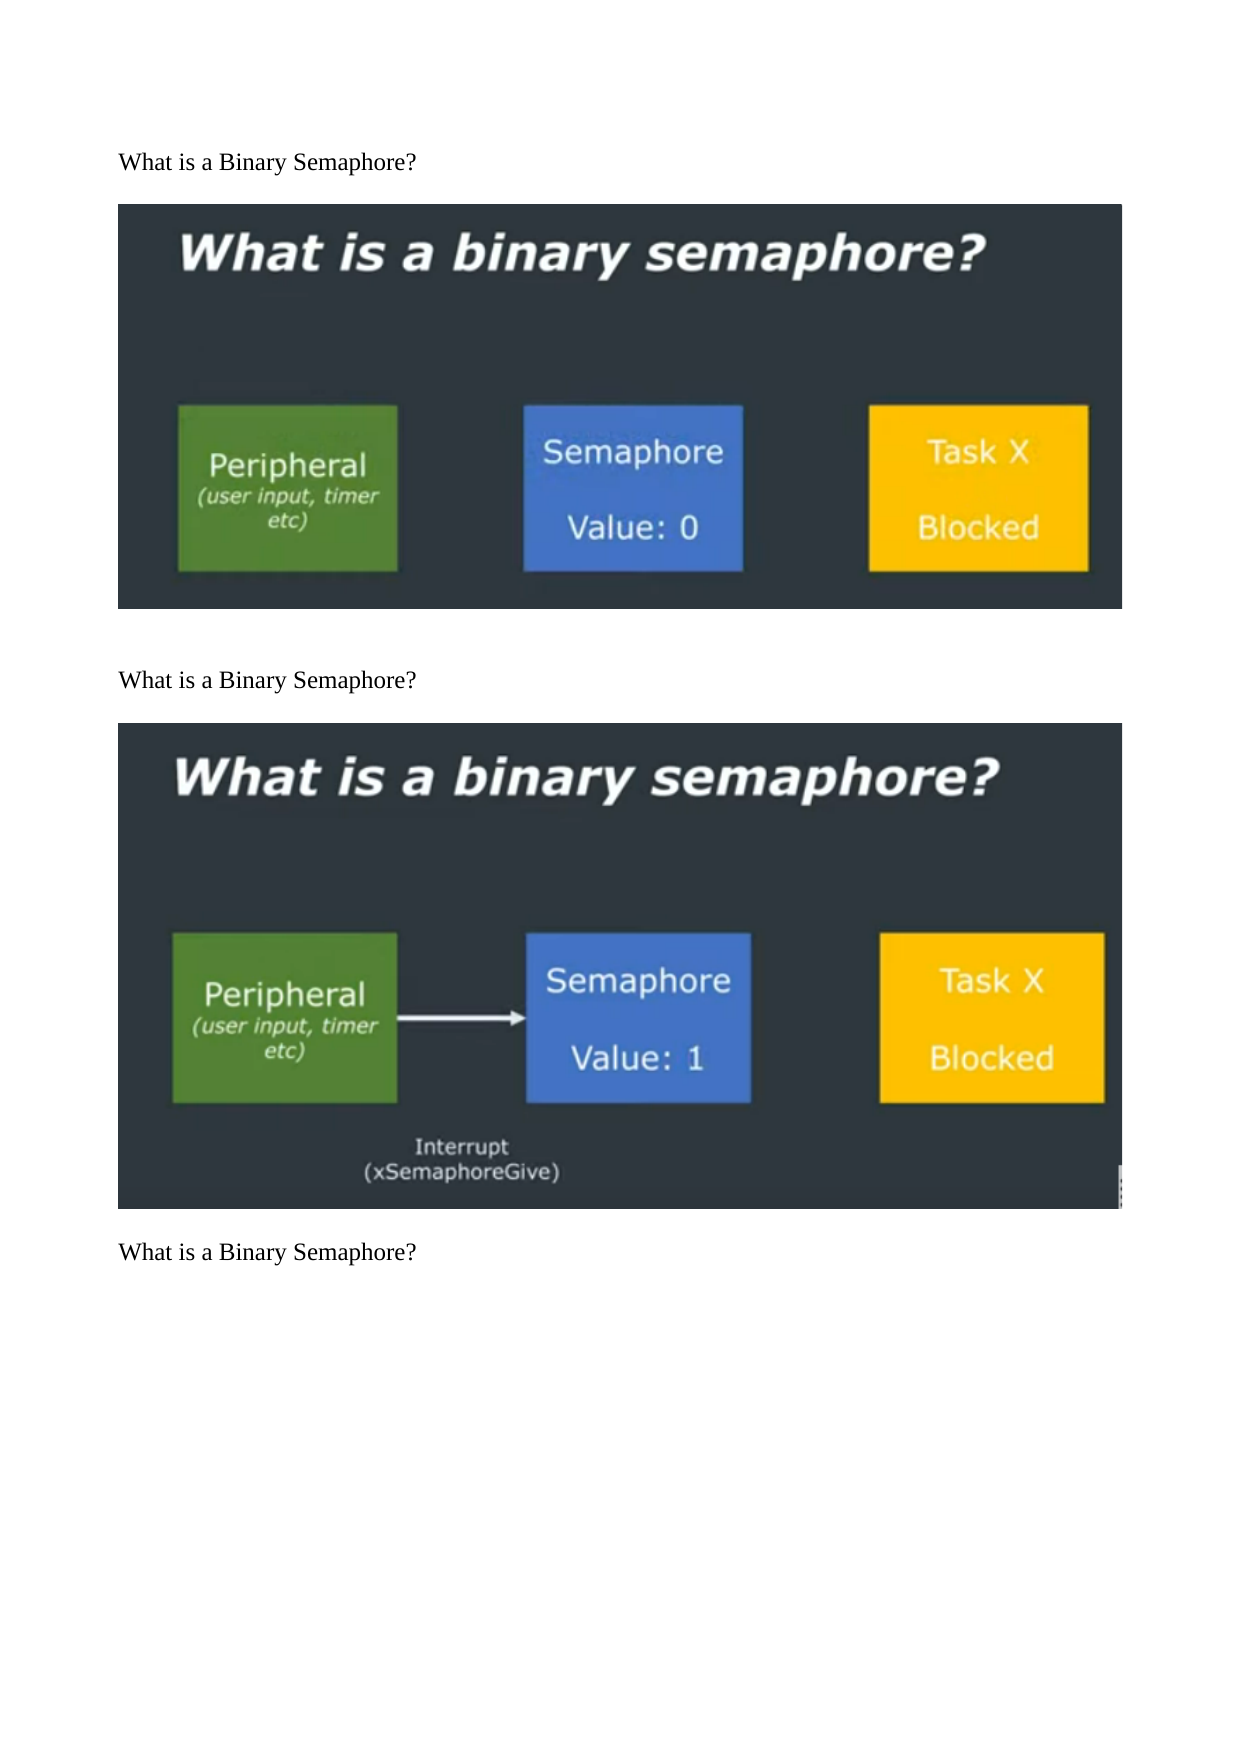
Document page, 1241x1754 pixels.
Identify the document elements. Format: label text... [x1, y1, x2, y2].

text What is a Binary Semaphore? [118, 147, 1122, 176]
picture [118, 723, 1123, 1209]
picture [118, 204, 1123, 609]
text What is a Binary Semaphore? [118, 1237, 1122, 1266]
text What is a Binary Semaphore? [118, 666, 1122, 694]
